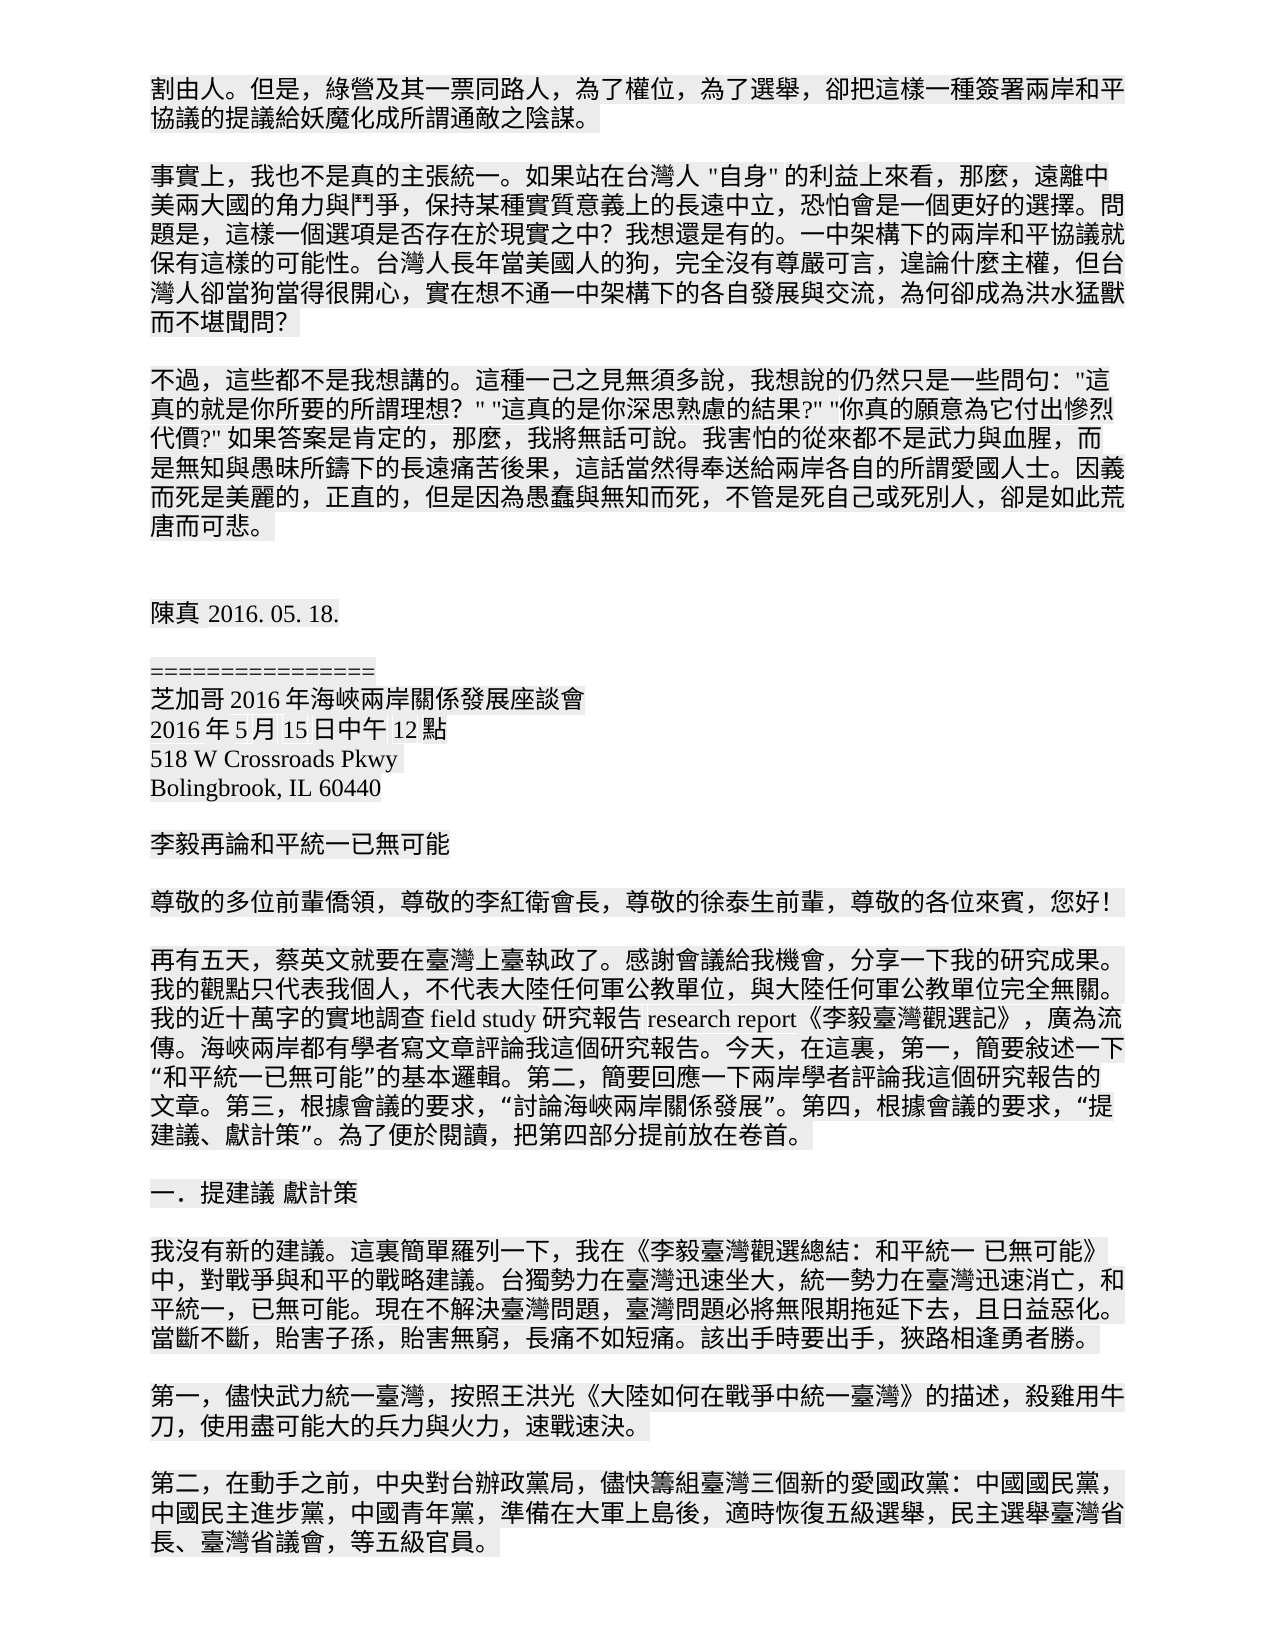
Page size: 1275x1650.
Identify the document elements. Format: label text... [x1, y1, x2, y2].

text 文末是李毅先生透過 email 傳來的一篇文章。我曾搞笑式地批評過他的上一篇文章，還因此搭了一座 "兩岸比武擂台"。李先生上一篇跟這一篇基本上是一個意思，也就是主張儘速武力統一台灣。我相信以台灣人對於現實事務的冷感 (台灣人表面上對於統獨好像很激情，特別是選舉時，但骨子裏其實對其真實血肉之嚴肅性並不感興趣)，應該沒有幾個人會像我這樣，逐字把它讀完。但我奉勸各位不妨還是把它讀一讀，因為我相信它即便在你看來如此荒謬無理，依然代表著島內外許多人的真實心聲。 島外的人理解台灣往往與事實有很大的落差，就如同台灣人對於島外的世界往往也一無所知或多所扭曲與誤解一般。當然，後者 (即台灣人) 是根本連想去理解島外世界的一絲念頭也沒有；如果有的話，理應沒有人能忍受台灣這樣一種低能反智低級猥瑣到極點的所謂 "新聞報導"。但是，大陸可不一樣喔，不管官方或民間，大陸基本上是很徹底務實的，不像台灣人整天浸泡在永無止境的選舉口水與無聊八卦中；談起統獨，不痛不癢，充滿口水歡樂，好好玩哦，彷彿這東西就只是在網路上或電視上灑灑口水，弄個什麼網軍，搞些損人的修辭或什麼 kuso，造個勢，然後就完事了似的。 至於台灣這些所謂台獨政治人物，事實上也沒有一個當真。基本上，你還是把他們看成藝人或看成奸商騙徒，也許才比較貼近事實。你看，比方說綠委陳亭妃，為了爭奪黨內提名台南市長候選人資格，為了討好選民，最近竟然在立法院公然指責相關部會首長與軍方將領說，國軍的訓練怎麼可以讓軍人流鼻血在地上爬呢，害人家白嫩嫩的小手手小腿腿都磨破皮了啦，這樣倫家的把拔馬麻們看了會心疼的，以後誰還敢讓小孩子去當兵啊？！ 由此你就可以知道，這些人，你不要看他整天喊台獨建國喊得好像很勇敢，喊得震天價響，那只是一種騙術，一種演戲，藉以騙取選票，如此而已。就我三十幾年來的認識與理解，真正嚴肅的台獨人士，恐怕數不滿一個巴掌，絕大多數都只是一種選舉詐術，完全不能當真，比放屁還更加不真實。至於一般人當然更是如此。請你告訴我，台灣人那麼自私，那麼溫吞，跡近窩囊，那麼擅於為個人前途精打細算，幾個人會想命喪沙場？就如當初日本統治者後藤新平對於台灣人之民族性的評語：怕死、愛錢，虛榮愛面子 (亦即喜歡當官、喜歡光宗耀祖、高人一等)。我只是想說，台灣人對於統獨其實是缺乏任何深思熟慮與真實信念的，而且充滿操控性。特別是選舉旺季一到，綠油油的政治人物或主流媒體一炒作，大家就沸騰了，就跟煮開水一樣，說沸騰就沸騰；但是，過不了一會兒，開水就涼了，涼到彷彿根本就沒有這回事似的。 當然，長久以來的媒體與教材洗腦，台灣人確實普遍對於大陸人充滿厭惡與不屑，但這樣一種族群挑撥下的情緒性認知，事實上完全不能和台獨信念畫上等號，也無法從中做出任何必然的推論。台灣人性格投機且一窩蜂，熱衷於流行事物；當主流之風吹向東，大家就趕緊一窩蜂往東靠；吹向南，大夥就又一窩蜂往南擠，他實際上完全缺乏對於兩岸關係或統獨立場的任何真實信念。 也因此，如果所謂 "和平統一已無可能"、"必須儘速武力解放台灣" 的論調是基於這樣一種 "台灣人幾乎全是台獨份子且無改變之可能" 的立論基礎，那麼，這樣一種結論是大有問題的。這樣一種認知基礎 (亦即認為台灣人彷彿個個是堅定的台獨份子或什麼 "天然獨")，在我看來，跡近幻想，絕非事實。台灣人沒有那麼 "務實" 與 "熱血" 啦，在這方面，他是活在夢裏頭的，每天隨著主流媒體及政治人物一下沸騰，一下高潮，玩得好開心，全然不知真實血肉為何物。事實上，你也很難說這樣一種政治操控下的表面現象是一種具有現實意義的信念或立場。 李毅教授鼓吹立即武統，他要鼓吹什麼，我沒辦法管得著他，但從他前後兩篇文章的各種有關武統之後的所謂善後問題，你很清楚就可以看見裏頭的虛妄成份，事實上跟科幻小說差不多了，比方說什麼移民幾千萬人來台灣，或什麼創立幾個將會蒸蒸日上的中國黨之類。當然，武力強大者自信只要武力夠強，想幹什麼就能幹什麼，而且往往都能如其所願。美國不就是一個最好的例子嗎？再怎麼荒唐可鄙乃至血腥殘酷泯滅人性的事，他照樣都能幹得出來，並且一一得逞，然後留下一大堆宛若人間煉獄般的爛攤子。難道祖國也打算這樣對付所謂同胞？明明是現實上不可行、不應該的、肯定會留下無數恐怖後遺症的作法，卻偏要把這樣一些幻想與妄念藉由壓倒性的武力付諸實現，這是一種理性的作法嗎？憑什麼說它會導向一個結果良善的終極和平，而不是導向一種永無止境的紛亂與衝突？ 姑且不說所謂武統在本質上的荒謬與造孽，就算光以成敗論是非，這樣一種橫柴入灶的作法，事實上對誰都沒有好處；恐怕只會對美國有好處而已，至少美國人絕不會有任何損失，卻能坐看兩岸兄弟相殘，見縫插針，擴大衝突，鼓吹暴動反抗或各種恐怖攻擊，進而坐收更多漁翁之利。我若是一個壞心眼的美國總統，我會巴不得大陸趕緊血洗台灣，而美國至少在這過去半個多世紀來，從來就沒有一位領導人不是秉持著這樣一種極其邪惡的興風作浪念頭。 接下來，我要對台灣社會說的是：統獨不是網路遊戲，不是選舉口水。不管統或獨，它都得付出重大代價。特別是台獨，後果將會是災難性與毀滅性的。我知道綠營那些人渣混蛋們肯定會說："咱勇敢的台灣人不是讓人嚇大的！不要以此來威脅我們台灣人！" 但我不是威脅，而僅僅只是陳述任何一個嚴肅的觀察者應該都能認知到的一個基本現實。 現實是這樣一種東西：我們當然可以儘情渴望，用力幻想各種美妙的理想，但是，現實卻往往不會照著我們所幻想的方向走。現實就像一座山，你很難叫一座大山來依你的腳步，你只能依著既有的山路走，儘可能地迴避路途中的各種危險。你當然也可以歷經艱難地鑿出屬於自己的一條路，但你不可能什麼代價也不用付出，那是政客人渣們欺騙你的說詞，你可千萬別當真。當災難一來，我敢保證，這些檯面人物，這些 "勇敢的台灣人"，會溜得比誰都快，立場將會轉彎得比誰都還迅速。 將近三十年前，我公開主張台獨，為此付出家破人亡的慘痛代價。二十年前，來到海外之後，看見了世界，看清楚了很多事，我轉而支持統一，但我之所以不願鼓吹統獨是因為，我相信：任何一種信念或主張，最好是每個人都應該透過自己的大腦和眼睛去觀察，去深思熟慮，進而得出屬於自己的結論，而不是直接以他人的觀察與經驗做為結論。我一直盡力避免對任何一個人產生這樣一種所謂影響力。我想做的只是提出 "或許" 比較接近真實的描述，供各位判斷。 就好比說，我知道哪些人是一心只想撈取個人權位、美名與私利的騙子、歹徒與人渣，因為我認識這些人或這一類人幾十年了。但是，大家卻把他們當成神，當成什麼民主人士、民族英雄，我還能說什麼呢？再比方說，我看到前方是個懸崖，至於你是否依然還是要往前走，以身試崖，基本上我是沒有意見的。雖然沒意見，但難免感到可悲，因為有些東西是如此顯而易見，它並不是什麼個人見解，而是鋼鐵般的事實，為何眾人卻看不見呢？ 我不是一個信口開河的人，我向來相信一件事："知十說其一"。我也許知道十，但我僅說其一，這會使得我比較不容易讓一己偏見或獨斷資訊所誤導。我當然不是說我不會犯錯。在公眾事務上，我犯的錯可多了。比方說，我曾經和那個綠油油的勢力是所謂 "同志"，跟他們一起做了很多我曾經以為是正確的事；我還參與創立了這個不惜危害台灣社會以謀取私人利益的綠油油政黨。但是，基本上，我已經盡一切可能和努力，讓自己盡量減少犯錯。也許知其十僅說其一還不夠嚴謹，應該知其百而僅說其一才對。 自從歐巴馬上台以來，我平常細究外界各種訊息的主要觀察重點之一就是美國的所謂重返亞太政策。講這樣比較好聽，事實上就是準備在亞洲挑起戰爭；而我也的確觀察到這樣一種明顯跡象。如果你問我，何時會發生第三次世界大戰？如果你願意聽我一席真心話，我會跟你說，第三次世界大戰不是何時發生，而是已經發生，難道你真的一點都看不出來以中、美兩國為首的各國勢力，每天都在為戰爭柴火密集做準備，就只看誰開那第一槍而已，而烽火戰場離我們不遠，事實上它就在我們家門口。如果你覺得這是危言聳聽，我也沒辦法。但我至少在這過去十年來的無數觀察與閱讀，恰恰就是得到這樣一種結論。當然，我希望我錯得離譜，因為我們每個人恐怕都付不起戰爭的代價。 台灣人談事情常有這樣一種邏輯就是：人們應依其主張而行事。比方說，反對死刑者，人們就會罵他說，如果歹徒來殺你全家，看你還反不反對死刑；或是乾脆呼籲大家趕緊來傷害反對死刑者，讓他們知道他們的想法有多荒謬。依照這樣一種台式思維邏輯，那麼，台海若有因台獨而起的戰事，我們是不是應該優先徵調那些支持綠營、支持台獨建國的人士上戰場才對。 今天，如果你只是決定自己今天晚上要去哪吃飯，看是要吃魯肉飯還是義大利麵都行，那是你的自由；吃得好或壞，你得一己承擔，各人造業各人擔。但是，在公眾事務上卻非如此。任何一個荒唐主張與決定，因之所產生的一切重大後果，卻是由所有人來承擔。如果有人真的那麼勇敢，真的那麼願意為所謂神聖的台獨建國效命，那麼，這份為國捐軀的榮耀與神聖使命，理當優先由他們來享用才對。 我並不是說我們應該屈服於武力威脅而放棄一切信念，我只是說，任何信念都得賦予它應有的真實血肉，而不是永遠都只是關起門來自欺欺人。世界與現實，並不會因為有人拒絕認知它而失去它應有的現實意義以及應有的血肉本質。三十年前，當我走上群眾講台喊出台獨，我就知道我將會有什麼可悲的下場。三十年前，當我決定參與 "反戒嚴抗蔣家" 的 "519綠色行動"，我知道我得在出門抗爭前寫下遺書，因為我知道我很可能一去不回，我知道這一切都不是兒戲。我從來都不是一個會屈服於生命與暴力威脅的人，自然也不會希望人們輕易地在暴力面前低頭。重點是：你真的想清楚這一切了嗎？你真的知道自己在幹什麼嗎？你真的願意為某個信念付出慘烈代價嗎？如果這一切都是肯定的。那麼，暴力有什麼可怕的呢？ 今天，假若你的家人或你的小孩，面臨一種抉擇，事關重大，事關毀滅，難道你不會想提醒他："你真的想清楚了嗎？這真的就是你要的嗎？你真的願意為它付出重大代價嗎？" 還是你反而會跟他說："免驚啦！衝啊！怕啥曉！咱攏係勇敢的台灣人啦！" 鼓勵他不用深思熟慮就直接跟他拼了？然後卻攻擊那些提出示警或請他三思的人，說他們是台奸，為敵人說話，恐嚇咱台灣人。 所羅門王剛當王時才二十歲，很擔心自己見識淺薄。有一天，上帝來到他的夢裏頭說："你有什麼渴求嗎？" 所羅門王說："請賜給我智慧吧。" 有一天，兩位婦女爭奪一名嬰兒，爭執了老半天，各有說法，難以判斷。所羅門王就說："不用爭了啦。來人啊！西瓜刀拿來！把嬰兒切成兩半，一人一半最公平。" 其中一位婦女一聽，嚇壞了，趕緊說："大王且慢，嬰兒就送給對方好了，我不要了，大王您別切他。" 另一位婦女卻說："大王真是英明啊，一人一半確實最公平。" 你想，哪一位會比較像是嬰兒真正的母親？ 為了方便大家閱讀，我把李先生的 "荒謬" 文章給編排了一下，全文一字不漏張貼如下。很多荒謬的想法，並不會因其荒謬而不去實行。就如同我覺得會去支持綠營的人，腦子應該是進水了，腦袋液化了吧，否則怎麼會有人去支持一個存心以欺騙謀取私人利益的詐騙集團？太荒謬了！但是，荒謬之事卻往往反而盛行於世。所以，不要輕視或小看任何一種在你看來也許很荒謬的想法或主張，特別是那些有可能形成主流的人事物，一旦成為主流，再怎麼荒謬都還是會發生。侵略伊拉克夠荒唐了吧？推翻利比亞夠惡劣了吧？以民主之名毀滅敘利亞夠卑鄙血腥了吧？但它們仍然一個接一個不斷發生。 台灣人要獨要統，我沒意見。我有意見的是：不管統或獨，每個人最好對它嚴肅以待，深思熟慮，不要讓自己的生命與身家財產成為騙徒歹徒或好戰份子的祭品。這話並不必然隱含著 "統一" 的結論，而僅僅表明：一個嚴肅的事情，不會因為你把它娛樂化或低能化，進而就能使之成為一種低級娛樂而失去它應有的嚴肅性。 很多台灣人常喜歡強調所謂 "維持現狀"，問題是，天底下有哪一種國內外局勢是有所謂 "現狀" 可以永無止境地 "維持" 下去的？就連每一個人的今日容顏尚且老於昨日，何況千變萬化的複雜國際局勢，哪來現狀可以維持？事實上，時間的拖延，只會使台灣自身的籌碼與發言權越來越少，少到所剩無幾。現在談兩岸和平協議尚有籌碼可談，還能儘可能地保有兩岸之間往後各自深切發展與交流的更多時間與空間，一旦是被強迫統一，便只能宰割由人。但是，綠營及其一票同路人，為了權位，為了選舉，卻把這樣一種簽署兩岸和平協議的提議給妖魔化成所謂通敵之陰謀。 事實上，我也不是真的主張統一。如果站在台灣人 "自身" 的利益上來看，那麼，遠離中美兩大國的角力與鬥爭，保持某種實質意義上的長遠中立，恐怕會是一個更好的選擇。問題是，這樣一個選項是否存在於現實之中？我想還是有的。一中架構下的兩岸和平協議就保有這樣的可能性。台灣人長年當美國人的狗，完全沒有尊嚴可言，遑論什麼主權，但台灣人卻當狗當得很開心，實在想不通一中架構下的各自發展與交流，為何卻成為洪水猛獸而不堪聞問？ 不過，這些都不是我想講的。這種一己之見無須多說，我想說的仍然只是一些問句："這真的就是你所要的所謂理想？" "這真的是你深思熟慮的結果?" "你真的願意為它付出慘烈代價?" 如果答案是肯定的，那麼，我將無話可說。我害怕的從來都不是武力與血腥，而是無知與愚昧所鑄下的長遠痛苦後果，這話當然得奉送給兩岸各自的所謂愛國人士。因義而死是美麗的，正直的，但是因為愚蠢與無知而死，不管是死自己或死別人，卻是如此荒唐而可悲。 陳真 2016. 05. 18. ================ 芝加哥2016年海峽兩岸關係發展座談會 2016年5月15日中午12點 518 W Crossroads Pkwy Bolingbrook, IL 60440 李毅再論和平統一已無可能 尊敬的多位前輩僑領，尊敬的李紅衛會長，尊敬的徐泰生前輩，尊敬的各位來賓，您好！ 再有五天，蔡英文就要在臺灣上臺執政了。感謝會議給我機會，分享一下我的研究成果。我的觀點只代表我個人，不代表大陸任何軍公教單位，與大陸任何軍公教單位完全無關。我的近十萬字的實地調查field study 研究報告research report《李毅臺灣觀選記》，廣為流傳。海峽兩岸都有學者寫文章評論我這個研究報告。今天，在這裏，第一，簡要敍述一下“和平統一已無可能”的基本邏輯。第二，簡要回應一下兩岸學者評論我這個研究報告的文章。第三，根據會議的要求，“討論海峽兩岸關係發展”。第四，根據會議的要求，“提建議、獻計策”。為了便於閱讀，把第四部分提前放在卷首。 一．提建議 獻計策 我沒有新的建議。這裏簡單羅列一下，我在《李毅臺灣觀選總結：和平統一 已無可能》中，對戰爭與和平的戰略建議。台獨勢力在臺灣迅速坐大，統一勢力在臺灣迅速消亡，和平統一，已無可能。現在不解決臺灣問題，臺灣問題必將無限期拖延下去，且日益惡化。當斷不斷，貽害子孫，貽害無窮，長痛不如短痛。該出手時要出手，狹路相逢勇者勝。 第一，儘快武力統一臺灣，按照王洪光《大陸如何在戰爭中統一臺灣》的描述，殺雞用牛刀，使用盡可能大的兵力與火力，速戰速決。 第二，在動手之前，中央對台辦政黨局，儘快籌組臺灣三個新的愛國政黨：中國國民黨，中國民主進步黨，中國青年黨，準備在大軍上島後，適時恢復五級選舉，民主選舉臺灣省長、臺灣省議會，等五級官員。 第三，中央對台辦研究局，儘快修改臺灣大中小學教材，撥亂反正，堅決刪除一切去中國化、兩國論、一邊一國論、仇中反中、鼓吹台獨、反對統一的內容，恢復臺灣省是中國的一個省、要做堂堂正正的中國人、台獨是漢奸的教材內容，準備在大軍上島後，立即頒行新教材。 第四，中央對台辦法規局，儘快全面修訂臺灣現行所有法律，特別是經濟法規與行政法規，把中華民國某某法，改為中國臺灣省某某法，大軍上島後，立即頒行。 第五，中央對台辦交流局，儘快擬定寫明大軍上島的《兩岸和平協定》，在開戰前要求臺灣當局簽署，大兵壓境，兵臨城下，以武力為後盾，爭取實現解放大軍和平登上臺灣島。 第六，出於底線思維，準備最多移民臺灣2500萬人。大軍速戰速決上島後，如果經濟能夠迅速恢復，五級選舉能夠迅速恢復，社會能夠很快安定下來，可以不考慮大規模移民。如果台獨頑固分子，執迷不悟，繼續搗亂，破壞社會穩定，就立即大規模移民。臺灣17個縣市，哪里不安定，就往哪里移民，哪里越不安定，就往哪里多移民，如果全台不安定，就最多移民2500萬。 如果出於某種難以理解的原因，近期不出兵，那麼，和平對台工作的總戰略就是：破壞台獨勢力，保護統一火種。 第一，鑒於臺灣將由主張台獨的政黨和領袖長期執政，九二共識不復存在，大陸立即解散海協會，取消國台辦的名義，改用中共中央對台辦的名義，進行對台工作。用政黨關係大張旗鼓開展各項對台工作。政黨關係也屬於民間關係，不受任何法律規範，比如WTO的法律，等等。 第二，中共中央對台辦，要求臺灣當局，立即恢復國統會，立即恢復《國統綱領》。鑒於大陸海協會已經解散，大陸海協會與臺灣海基會這兩個民間團體簽署的23項協定，就不存在了，為了挽救兩岸關係，中共中央對台辦要求立即與臺灣國統會重新簽署這23項協定。 第三，鑒於臺灣當局拒絕恢復國統會，為了挽救兩岸關係，在臺灣當局恢復國統會之前，中共中央對台辦暫時與黃復興党部重新簽署這23項協定。由黃復興黨部的總部與其在全臺灣的分部，在全臺灣暫時代理現在臺灣海基會的工作。政黨對政黨，民間對民間。由黃復興黨部代行海基會的工作，將對臺灣朝野的台獨勢力，産生極大的破壞作用、分化作用、瓦解作用，將使全臺灣朝野台獨勢力寢食難安、如坐針氈、像熱鍋上的螞蟻、惶惶不可終日。同時極大地支援臺灣行將滅亡的統一火種。 第四，大陸現有幾萬家台商。大陸和臺灣現在每年有1200億美元的生意，臺灣到大陸800億美元，大陸到臺灣400億美元。絕不允許台獨勢力、台獨分子再沾手一分錢。對大陸台商，抓大放小，從最大的五家台商、十家台商、五十家台商、一百家台商做起，要求它們在臺灣三大報紙之一刊登顯著廣告：“大陸與臺灣均是中國的領土，促成國家的統一，應是中國人共同的責任”。任何公司，任何台商，要想沾手這每年1200億美元的生意，都要查一查，中共對台辦自己查也行，委託黃復興党部查也行，看看與台獨勢力有沒有密切關係。如果本人是台獨分子，沒門。如果三族之內有台獨頭面人物，必須去給這個頭面人物做工作，要這個頭面人物公開支援統一，或宣佈與這個頭面人物脫離親屬關係。總之，在大陸賺人民幣，在臺灣支援台獨，這種事情，一分錢也不能再發生了。 經過努力工作，五年之後，黃復興黨部，或許可以從9萬人恢復到90萬人，十年之後，或許可以恢復到200萬人。但是，上述這些工作，無論做得多麼好，無論做多少年，都不能導致和平統一。最後還是要武力統一。總之，從今往後，武力統一之外的和平對台工作，又難吃，又難看，浪費大量人力、物力、財力，費力不討好，事倍功半。還是不如現在就打過去算了。 二．“和平統一已無可能”的基本邏輯 我的實地調查field study研究報告research report《李毅臺灣觀選記》，近十萬字，分為11篇，大陸和全球很多中文網站全文轉發，查閱率動輒十數萬。略為遺憾的是，多數讀者，不看前10篇，直接看第11篇《李毅臺灣觀選總結：和平統一 已無可能》。其實，這個總結，是從前10篇研究報告中推導出來的，讀者如果看一下前10篇研究報告，或許自己也能從中推導出來“和平統一已無可能”這個結論。 “和平統一已無可能”這個結論，是用社會學方法推導出來的。主要變數variable，主要資料data，就是臺灣的大中小學教材。二十多年來，不論國際政經形勢如果變化，不論大陸經濟勢力、軍事實力如何壯大，不論島內是李登輝執政、陳水扁執政、還是馬英九執政，島內反對統一、支援台獨的比例穩步上升，支援統一的比例穩步下降，為什麼？因為，1994年以來，李登輝、陳水扁、蔡英文，成功修改了臺灣的大中小學教材。在新教材中強力灌輸去中國化、兩國論、一邊一國論、仇中反中、鼓吹台獨、反對統一。取得了圓滿的成功。現在，臺灣40歲以下的人，都是這種教材教育出來的。所以，現在臺灣40歲以下的人，反對統一、堅持台獨的程度，比民進黨更激烈、更堅定。所以，今天，臺灣擁護現在統一的人，不到1%。五年以後，45歲以下的人，都是這種教材教出來的。十年以後，50歲以下的人，都是這種教材教出來的。二十年以後，60歲以下的人，都是這種教材教出來的。反對統一的人，只會越來越多。擁護統一的人，只會越來越少。時間，在蔡英文一邊。台海形勢，十分險惡，和平統一，已無可能。 這個險惡的台海形勢，我們大陸人在美國感受得非常直觀。1996年，二十年前，在美國遇到40歲以下的臺灣人，十個人裏面，有七個認為自己也是中國人。2006年，十年前，在美國遇到40歲以下的臺灣人，頂多有三個承認自己也是中國人。2016年，在美國遇到40歲以下的臺灣人，百分之百，自己首先聲明：我是臺灣人，我不是中國人。你如果多問一句：你是臺灣人，同時也算中國人吧？馬上就會吵起來，說不定會打起來。 和平統一，已無可能，因為，修改教材，已無可能。未來和平統一的唯一可能性在於，很多年之後，在臺灣出現一個領袖，能夠全面修改臺灣的大中小學教科書，把去中國化、兩國論、一邊一國論、仇中反中、鼓吹台獨、反對統一的內容全部去掉，恢復臺灣省是中國的一個省、要做堂堂正正的中國人、台獨是漢奸的教材內容，然後保證這種教材在臺灣使用二、三十年，培養出來新一代反對台獨的有中國意識的中國人，然後實現兩岸和平統一。現在看來，這種可能性是白日做夢、癡人說夢、天方夜譚。台獨勢力絕不會允許出現這種前景，美日也絕不會允許出現這種前景。最重要的是，大陸根本沒有任何方式方法可以促成或導致這種前景的出現。 上述研究能否成立，還請海內外台海問題專家指教。如果，“和平統一已無可能”這個研究結果是成立的，那麼，自然而然，大陸，要麼放棄中國統一，要麼就只能武力統一，或積極準備武力統一。早在一年前，大陸《環球時報》發表的王洪光《大陸如何在戰爭中統一臺灣》一文，就全面論述了，大陸現在完全有能力，隨時在戰爭中統一臺灣。既然在軍事上已經完全具備了統一臺灣的能力，那現在還等什麼？ 三．回應兩岸學者評論我的文章 對於我這個研究報告，兩岸學者發表了一些評論文章，我對所有評論文章及其作者表示衷心的感謝。2016年3月10日，臺灣《中國時報》發表了邱文秀的文章《兩岸和平統一無望？陸學者文章引激辯》。邱文秀這篇文章在大陸和全球華人互聯網廣為流傳。邱文秀的文章，短小精悍，言簡意賅，全面介紹了《李毅臺灣觀選總結：和平統一 已無可能》的主幹觀點，並附上我這篇研究報告的全文。 2016年3月11日，臺灣《中國時報》發表了張亞中的文章《當大陸對和平統一絕望》。張亞中這篇文章在大陸和全球華人互聯網廣為流傳。大陸官方網站轉發了這篇文章。張亞中的文章，高屋建瓴，帶有德國哲學的思辨性。張亞中指出：這些日子，大陸的知識界廣泛在傳李毅的文章《和平統一已無可能》。從李登輝開始，到民進黨執政期間，“離者”的聲音愈來愈大，除了陳水扁在任內少數幾年因為要掩飾貪腐而選擇暴衝以外，他們絕大多數時間是主張“和”，但是在“離”的“去中國化”政治、社會、文化的動作上卻從來沒有停止。不僅是民進黨歷次的相關決議文都是以“臺灣主權獨立”為基礎，在歷史教科書上也是絕不放鬆，更惡劣者，不惜用親日本殖民行為來做為去中國化的工具。當大陸人看到兩岸認同快速斷裂，以及徹底看穿民進黨的“隱離揚和”策略時，“晚打不如早打”的“武統”言論必會慢慢上揚。李毅的文章只是一個起點，但對於大陸人民對和平統一的認知可能是一個拐點。 2016年3月12日，臺灣《東森新聞》發表了邱毅的文章《和平統一無望論？後遺症嚴重是下下策》。邱毅這篇文章在大陸和全球華人互聯網廣為流傳。邱毅指出：最近大陸學者李毅的“和平統一無望論”，在台灣很受到重視，聽説大陸兩會期間，與會者也高度關注此文。我不同意李毅的結論，因為我不認為習大會以武統下策來解決台灣問題。但我同意李毅的部分觀察，也就是台灣的獨派勢力越來越大，而且大陸給的讓利越多，獨派越視同理所當然，越是倡狂。李毅認定北京必將放棄和平統一，改採武力統一快速解決台灣問題。我認為習大是有智慧的人，他懂得孫子兵法中“上兵伐謀，其次伐交，再次伐兵，最下攻城”的道理，他也熟悉“圍點打援”的戰術操作，因此和平統一應該仍是他解決台灣問題的上策，要搞到武力統一，則是下下之策了。我判斷在和平統一戰略下，北京至少有六個戰術可能會運用：一是中斷兩岸官方與半官方的協商，但鼓勵民間協商與交流。二是禁絶台獨傾向人士在大陸賺錢牟利。三是大幅減少陸客來台觀光。四是限制台灣農產品銷往大陸，並停止大陸對台工業品採購。五是加速區域經濟整合，邊緣化台灣經濟。六是挖台灣外交邦交國，促成外交雪崩。北京有這麼多籌碼和戰術來達成和平統一的戰略目標，他又何須採取下下策的武力統一呢？何況武力統一的後遺症太嚴重了，我不相信智慧如習大者會如是為。 2016年3月15日，辜寬敏九十大壽，席開三十桌，臺灣朝野冠蓋雲集。辜寬敏發表了一些十分犀利的思想。大陸和全球華人媒體廣泛做了報道，全球華人網站紛紛轉發，包括大陸的官方網站。辜寬敏說他畢生為之奮鬥的有三大理想。第一個理想是臺灣獨立。第二理想是中國國民黨改名為臺灣國民黨。第三個理想是中國正式承認臺灣是一個獨立的國家，讓臺灣加入聯合國，中國與臺灣成為兄弟之邦。現在他九十歲了，第一個理想已經順利實現了，第二個理想、第三個理想正在順利實現之中。接著，辜寬敏說：大陸對臺灣已經毫無辦法。這句話，被很多媒體用作大標題。辜寬敏說：大陸對臺灣已經毫無辦法；1）辜振甫親口對辜寬敏說過根本就不存在九二共識，大陸如果再逼臺灣承認九二共識，臺灣人民只會更加討厭大陸；2）臺灣現在己經有一百多個國家免簽，就算幾個邦交國斷交，只要免簽沒動，便沒有人覺得有什麼影響；3）陸客方面，其實現在獲利的都是港資的旅行社與特産店，絕大多數的臺灣人根本沒有從陸客那裏賺到任何利益，所以即使撤回陸客，也沒有太大影響，臺灣民衆的反應反而會叫好；4）至於冷凍兩岸經貿，則是說易行難，何況兩岸經貿目前已經開始自然趨冷，因此也無須緊張。 我完全同意邱毅的觀點：和平統一是上策，武力統一是下下策。但邱毅這六個戰術，無論怎麼搞，都無法實現和平統一，我在11篇研究報告中，都已經討論過了。辜寬敏的觀點，也再次論證了這六個戰術無法實現和平統一。毛澤東數次說過：我喜歡右派，因為右派說實話。我要說：我愛辜寬敏，因為辜寬敏說實話。辜寬敏的上述分析，事實求是。我在臺灣實地調查也發現，辜寬敏的這些說法，不是孤立的，是有廣泛代表性的，代表了目前臺灣領導集體和多數民衆的基本思想。辜寬敏的分析，再次說明，這六個戰術，即使全部實施，對台獨勢力也不會有什麼震懾作用。相反，只會有利於蔡英文藉以煽動和團結臺灣民衆，只會使臺灣離大陸更遠，離統一更遠。說句實話：李登輝、陳水扁、蔡英文，之所以敢堅持台獨，就是因為十分瞭解、根本不怕這六個戰術。李登輝、陳水扁、蔡英文，都明確反對臺灣經濟過度依賴大陸，都明確力主“南向政策”，根本就不怕兩岸經貿衰退，甚至對兩岸經貿衰退求之不得。更重要的是，這六個戰術，根本不能改變臺灣的大中小學教材，因而根本不能改變，今後臺灣擁護台獨的人越來越多、擁護統一的人越來越少，這樣一個大趨勢。如果和平統一確實無望，坐視臺灣問題無限期拖延下去，坐視臺灣問題日益惡化，當斷不斷，貽害子孫，貽害無窮，是下下下策。1949年4月，蔣介石拒絕在《和平協定》上簽字，毛澤東如果不立即過江，中國就會再現南北朝，後果不堪設想。渡江之後，如果不立即進軍新疆、進軍西藏，後果也不堪設想。今日台海，形勢何其相似，且更為惡劣。 2016年3月17日，臺灣《海峽評論》303期-2016年第3期，發表金人的文章《兩岸和平統一是否已經無望？》。金人的文章，切中要害，直指命門。金人這篇文章在大陸和全球華人互聯網廣為流傳。大陸官方網站也轉發了這篇文章。金人指出：台灣選後網路世界的相關論述格外熱鬧，近期間有幾篇文字頗受注意，引起很多討論交鋒，確實反映出主要是大陸一方的觀點轉變，其中又以原南京軍區副司令員王洪光發表的《大陸如何在戰爭中統一台灣》，以及旅美社會學家－－人大重陽研究員李毅發表的《台灣觀選總結－－和平統一已無可能》兩文最具代表性。李毅提出的諸多論點中尖銳的咬定，蔡英文執政後的兩岸關係說詞即使沒有出格，也不可能有助於兩岸真正和解結束分裂敵對，北京的和平統一路線事實上已走下不去，改弦更張乾坤一擊奠定千秋有何不可？而王洪光的論述便成為李毅主張可行的背書。 2016年3月18日，臺灣《中國時報》發表傅應川的文章《戰爭腳步逼近 臺灣置若罔聞》。傅應川這篇文章在大陸和全球華人互聯網廣為流傳。大陸官方網站轉發了這篇文章。傅應川的文章，充滿高級軍事專家的智慧韜略。傅應川指出：最近李毅的一篇《和平統一已無可能》的文章，從大陸的知識界傳遞到臺灣，並在網上熱議。不但兩岸有不同的回想，臺灣民衆的反應也是兩樣情。除了引起部分統獨論戰外，反對此論的民衆，更斥為崇尚武力，叫囂兩岸戰爭的負面評價，而無視于文章的理性探討與戰爭即將來臨的警示。李毅析論現階段兩岸的敵對狀況，特別以這次臺灣大選為觀察指標，不但解析兩岸為解決意識型態的衝突，已用盡了一切政治手段；大陸現行的兩岸政策，無法導引臺灣意識型態向其期望的方向發展；大選結果國民黨的潰敗，更象徵兩岸交流基礎的“九二共識”，恐遭破壞；亦印證了“寄希望於臺灣人民”政策主張的期待落空，確有在“政治手段”上走到盡頭的意味。和平統一無望，戰爭的陰影隨即而至。果真如此，則兩岸面臨和戰選擇，戰爭風險陡增，是否已趨近“臨界點”？頗值深省。 2016年3月23日，新加坡《聯合早報》發表了包淳亮的文章《臺灣會在一年後被統一嗎？》。包淳亮這篇文章，在大陸和全球華人互聯網爆傳。大陸官方網站轉發了這篇文章。知我者，包淳亮也。包淳亮指出：前幾日，曾任臺灣國家安全會議秘書長的蘇起，在訪問大陸回台後，指出大陸對台系統正傳閱一篇社會學者李毅的文章：《和平統一 已無可能》，這篇文章臺灣人大概很少能夠平心靜氣的看完，不過內容立足的事實與其對策，仍有幾點值得特別重視。事實方面，其一，美國與日本主導了臺灣的軍事與政治，臺灣不可能接受統一，任何和平統一的方法幾乎都不會有用；其二，大陸武力攻取臺灣在軍事準備上幾乎成熟，蘭德公司已經預期美國難以在此戰勝中國；如同臺灣前國防部副部長林中斌所稱，臺灣的應對之道只能是全民國防，但台獨不可能推動此種暴露台獨兇險的國防計劃，與此同時並將臺灣國防體系視為支援國民黨的堡壘，積極摧殘國軍士氣。這篇文章因此主張武力統一，並且接著闡述統一後的局勢，其一，預備初期的特首或省長人選，之後臺灣可繼續以民主選舉方式産生地區領導人，但必須迅速驅除文化上的台獨。其二，經濟上大陸不必擔心美歐的封鎖，其三，戰爭可用以推進大陸的進一步改革。李毅這篇文章雖然充滿激情，但其實非常冷靜。細節上我有一些不同意處，但主要幾個重要的論點並沒有邏輯與事實上的錯誤。按照李毅的說法，明年上半年就是攤牌的時刻；大陸近日另有學者稱兩年內就是朝鮮半島攤牌的時刻。按照許多國際政治學者的說法，未來幾年也是美國與中國關係的定義性時刻。中國大陸的對台鬥爭軍事準備正在加速，三月初才又有三艘坦克登陸艦入列，殲20正積極生産，到年底之前南海人工島礁就可完成軍事準備，讓美國援台更多一分忌憚。在外交上，人民幣將從2016年10月起被IMF納入特別提款權貨幣籃子，美國對中國更難以金融制裁；美國的跨太平洋夥伴關係協定，國會將在2017年初總統大選結束後才正式審查；此外，日本可能在2019年夏季修改“和平憲法”。在美國完成對中國的包圍之前，中國藉由對台用武撕裂這個包圍網，未必不能爭取到更“和平”的亞太政治局面。 2016年4月5日，大陸《中國工商時報》，發表了王義偉的文章《這一次，兩岸關係波瀾不驚》。王義偉的文章，耐人尋味。大陸很少有網站轉發王義偉的文章。官方網站，特別是所有涉台部門的網站，均不轉發。王義偉指出：2016年的臺灣大選，結局是沒有懸念的，蔡英文當選、臺灣實現第二次政黨輪替，是在預料之中的。在大選結束不久，1月19日，旅美社會學家李毅公開發表了他對臺灣大選的觀察總結，題目是《李毅臺灣觀選總結:和平統一已無可能》。李毅的主要觀點是：和平統一已無可能，現在不解決臺灣問題，臺灣問題必將無限期拖延下去，且日益惡化；目前大陸在軍事、經濟、政治、外交、黨心、士氣、民氣、台情等方面，武力統一臺灣的時機已完全成熟；蔡英文明確承認“九二共識”的可能性微乎其微；大陸發動解放臺灣戰役的時間，可以初步定在2017年元旦到2017年五一之間，時間已經不多，可以用倒計時的方式立即全面加緊準備。這篇8600多字的文章在3月份開始發酵，漸漸引起兩岸有關專家、學者、媒體的注意，並展開了討論。 對李毅的文章進行回應的並不多，筆者搜索到了一篇臺灣學者撰寫的、算是正式回應的文章，題目是《臺灣會在一年後被統一嗎？》，作者包淳亮，是臺灣的一位助理教授。包淳亮認為，李毅的文章雖然充滿激情，但其實非常冷靜，幾個重要的論點並沒有邏輯與事實上的錯誤。李毅這篇文章的特別之處，是點出了“統一後怎麼辦”的問題，並進行長篇幅地討論，這點在過去幾乎未曾有人真的、以具有可行性的觀點分析過。這是學術探討。蔡英文會作怎樣的表述？到5月20日就職的時候就知道了，目前的狀況是大家都在猜。筆者估計，蔡英文的這篇作文，還沒寫完，所以，猜也是瞎猜。有一點是肯定的，蔡英文不會說出太出格的話，因為她也是一個比較成熟的政治人物。 大陸留美學生陸巍戍，在大陸《知乎》網，也發表了一篇對《李毅臺灣觀選記》的評論，語無倫次，毫無邏輯，不知所云，恕難回應。 四．討論海峽兩岸關係發展 最近有三篇文章，對海峽兩岸關係發展，講的很清楚。2016年3月22日，王洪光在大陸《搜狐軍事頻道》發表文章《“統一臺灣”必須大聲說出來》，圖文並茂。大陸和全球華人互聯網紛紛轉發。王洪光指出：據兩岸學者邱毅、李毅判定，臺灣今天堅定贊成統一的只有1%。不用諱言，當今臺灣的主流民意就是“台獨”。我們必須正視這一嚴峻事實，不能再裝作不知道。要把這一事實作為制定對台政策的前提和主要考量。所以政黨輪替不是問題，問題是無論哪個黨上臺，都不談統一。“台獨”思潮在島內已成泛濫之勢，“台獨”勢力日益坐大，日益年輕化，而且愈演愈烈。長此以往，積重難返，不用一代人的時間，漸進的“和平臺獨”在島內會取得最終的勝利，臺灣將“和平”地分裂出去。留給中國的時間不多了！我們的對台政策要作重大調整，不能再硬的不硬，軟的更軟；不能再盲目讓利，滋養“台獨”。當前，必須下決心遏止和截斷“台獨”思潮泛濫和“台獨”勢力瘋長。一．必須重申“統一臺灣”大業。當下，必須大聲地把“統一臺灣”喊出來，解放軍要做好武力統一臺灣的準備。“統一”是島內政權和民衆繞不過的坎，接受也得接受，暫時不接受最終也得接受。在統一問題上，沒有談判的餘地。 二．大力宣傳並修改《反分裂國家法》。統一臺灣的時間表，要立即提上日程，不能任由臺灣延擱。要用統一臺灣的最終時間，倒逼統一的進程。三．必須旗幟鮮明地支援反“台獨”民意。政府、媒體和學者必須順應大陸的反獨民意，旗幟鮮明地予以支援和引導，並用各種方式讓大陸民意深入島內，讓2300萬民意知道13億民意，是“東風壓倒西風”！ 2016年4月7日，蘇起發表題為《兩岸和平已成“台獨”養分》的談話。兩岸媒體紛紛報道，配以醒目的大幅資料圖示，全球華人互聯網紛紛轉發。大陸官方網站轉發了這篇文章。蘇起指出：“馬英九兩岸的成功，也是馬英九的失敗”，馬英九任內讓兩岸關係和平穩定發展，反而讓民衆認為“台獨”成了可行的選擇。蘇起引用美國杜克大學教授牛銘實委託臺灣政治大學執行的調查結果，指出兩岸在和平狀態下，讓人民有安全感後，反而對“台獨”覺得更加可行。根據調查顯示，在兩岸關係上，影響台獨支援率最大的兩個因素是“大陸會不會打”、“美國會不會救”；在大陸不會打、美國不會救的情況下，台獨支援率約是60%，而大陸不打、美國會救的情況下，支援率約是80%，但在大陸打、美國會來救的情況下，支援率直接腰斬剩下40%左右；如果大陸打、美國不救，台獨支援率更是只剩下14%。美國因素造成的影響約20%，大陸因素的影響是40%，顯示大陸因素影響比美國更大。 2016年4月8日，國民黨《中央日報》發表社評（社論）《對蔡英文期待其實是幻想》。全球華人互聯網，特別是大陸諸多官方網站，紛紛轉發。社論認為：蔡英文當選之後，已經過了近三個月，這一段期間，不少人都期待蔡英文在兩岸上能有讓人安心的表現，這些人失望了。現在，大家都在期待她能在五二０當天講出一些中共能接受做為兩岸協商交流基礎的言論。我們其實可以很明確的預告，這樣的期待根本是一種自我欺騙的幻想。蔡英文這一段時間的表現，已經很清楚的告訴各界，她不會接受九二共識，不會接受兩岸同屬一中。2014年的太陽花學運以及2016年國民黨的慘敗，已讓中共重新評估兩岸的情勢。習近平上臺沒多久，就在ＡＰＥＣ蕭習會上提到，兩岸問題不能一代一代傳下去，反映的是習近平對兩岸問題的態度。尤其台獨的勢力在馬英九執政期間依舊成長，讓大陸認為恐怕唯有促統才能反獨。一旦大陸以促統為主要政策主軸，蔡英文想要維持現狀，或者說維持兩岸之間的冷和，將有如緣木求魚。我們可以想像，一邊想要促統，另一邊就更大聲喊獨，結果就是走向更激烈的對抗。 我完全同意王洪光的說法。大陸必須重申“統一臺灣”大業。當下必須大聲地把“統一臺灣”喊出來，解放軍要做好武力統一臺灣的準備。“統一”是島內政權和民衆繞不過的坎，接受也得接受，暫時不接受最終也得接受。在統一問題上，沒有談判的餘地。要大力宣傳並修改《反分裂國家法》。統一臺灣的時間表，要立即提上日程，不能任由臺灣延擱。要用統一臺灣的最終時間，倒逼統一的進程。必須旗幟鮮明地支援反“台獨”民意。 我完全同意蘇起的說法。兩岸和平已成台獨養分。如果大陸打、美國不救，台獨支援率只剩下14%。這充分說明，只要大陸認真完成武力統一臺灣的戰爭準備，大兵壓境，兵臨城下，在開戰之前幾個小時、十幾個小時，臺灣當局完全有可能簽署大陸擬定的《兩岸和平協定》，解放大軍唱著歌渡過海峽登上臺灣島。 我完全同意《中央日報》這篇社論的說法。期待蔡英文接受九二共識，接受兩岸同屬一中，根本是一種自我欺騙的幻想。蔡英文不僅是一個成熟的政治家，更是一個大智大勇的政治家，是兩國論、一邊一國論的創始人，是台獨教母。本來，四年前，只要承認兩岸同屬一中，只要承認九二共識，蔡英文就可以勝選，就可以上臺執政，但她寧願輸掉選舉，寧願可能永遠上不了台，也堅決不承認兩岸同屬一中，堅決否認九二共識。現在，蔡英文高票當選，立法院拿下三分之二，綠營將至少執政二十年。藍營已經不復存在，洪秀柱高風亮節，但根本指揮不動藍皮綠骨的國民黨本土派，國民黨行將分裂萎縮。在這樣的台獨大好形勢下，蔡英文怎麼可能掉過頭來，承認兩岸同屬一中，否定兩國論，否定一邊一國論，承認九二共識？ 再有五天，蔡英文就要上臺了。蔡英文不會承認兩岸同屬一中，不會否定兩國論，不會否定一邊一國論，不會承認九二共識。台獨勢力在臺灣迅速坐大，統一勢力在臺灣迅速消亡。臺灣問題將要無限期拖延下去，且日益惡化。和平統一，已無可能。大陸對台政策，究竟怎麼辦？是按照辜寬敏、王義偉說的，大陸已經毫無辦法、兩岸兩國兄弟之邦、兩岸關係波瀾不驚？還是按照王洪光說的，大聲說出“統一臺灣”？五二零之後，大陸領導人審時度勢，可能做出明確的抉擇。民心不可欺，士氣不可辱。狹路相逢勇者勝。台海鹿死誰手，留待歷史評說。 Most sincerely, Li Yi Ph.D. http://www.socioweb.com/sociology-books/book/0761833315 http://www.univpress.com/ISBN/0761833315 http://www.worldcat.org/oclc/62470986 http://www.worldcat.org/oclc/71438053 祺安 李 毅 [150, 75, 1125, 1557]
